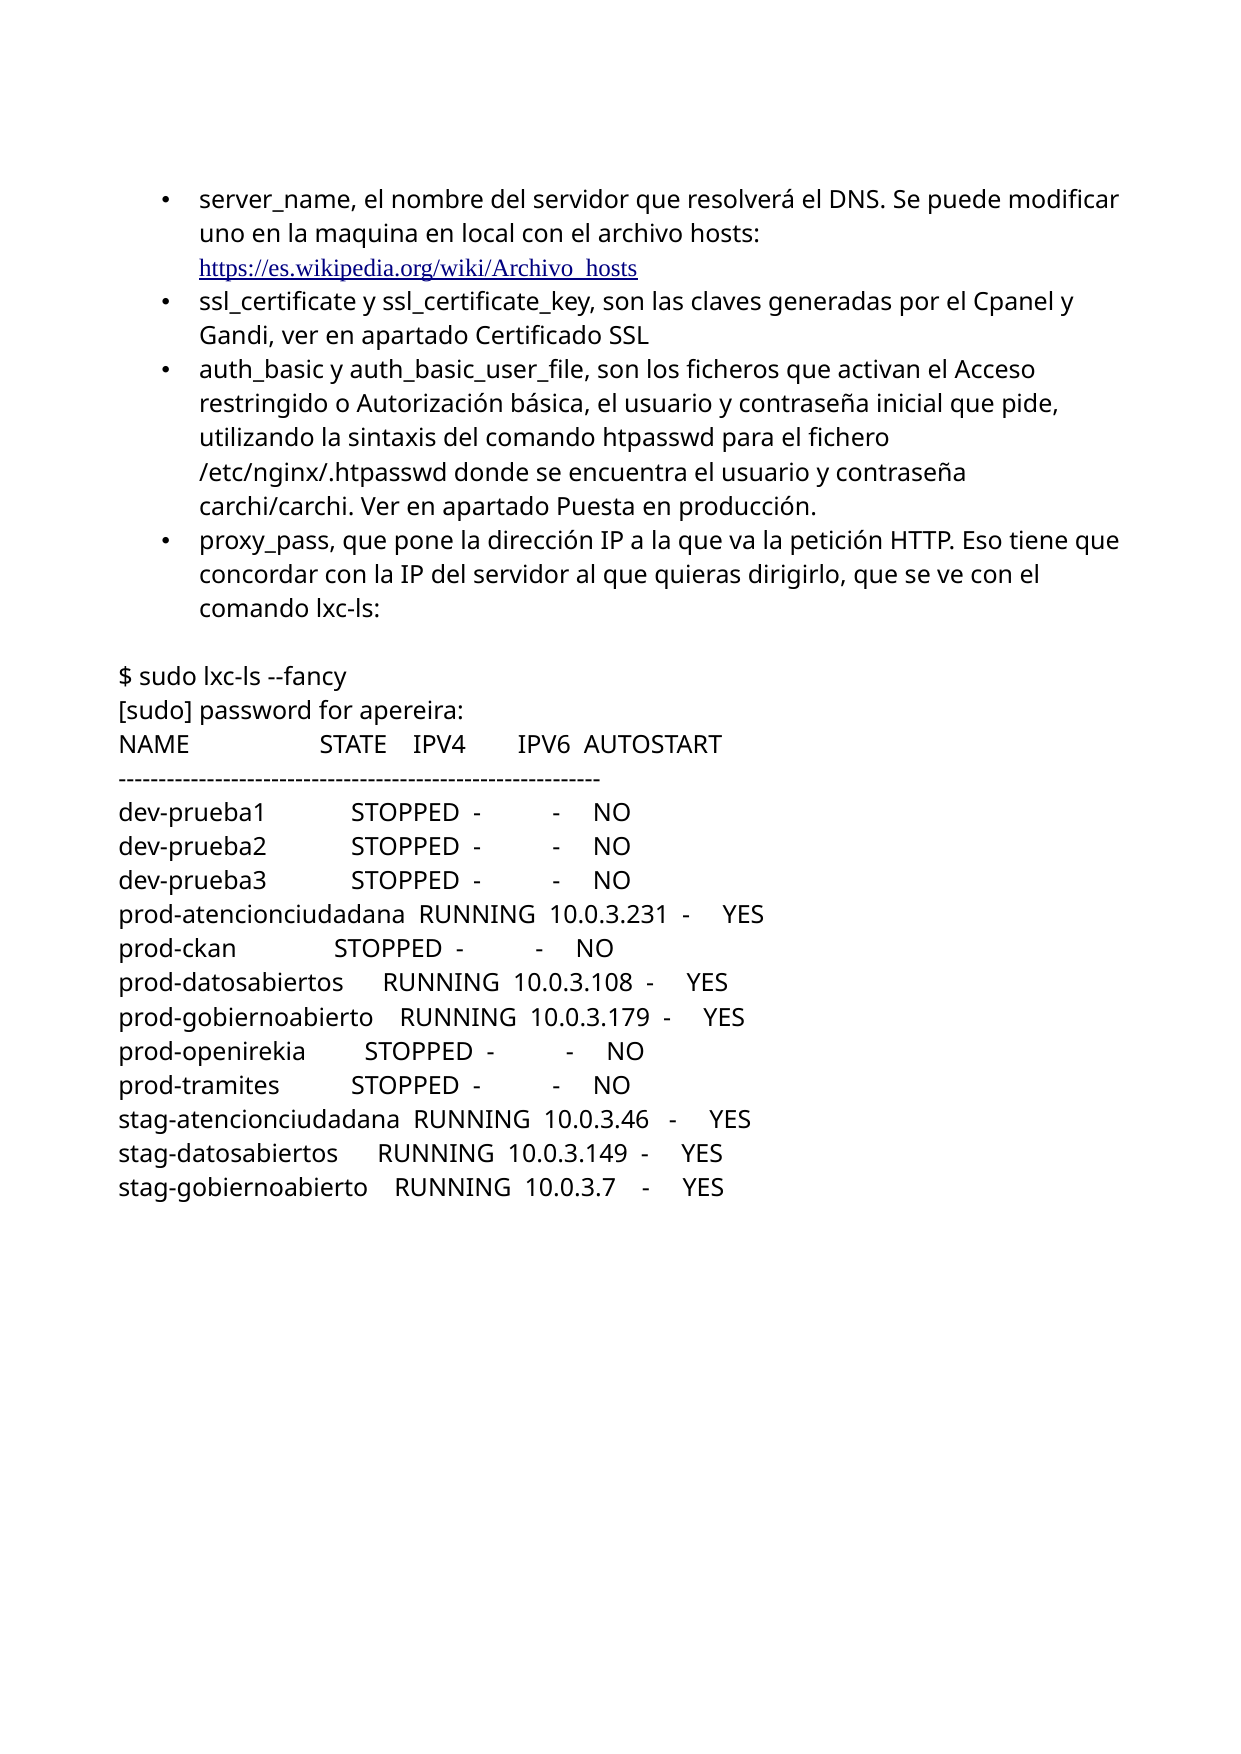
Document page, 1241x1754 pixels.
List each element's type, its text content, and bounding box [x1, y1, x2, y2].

text dev-prueba3 STOPPED - - NO [118, 863, 1122, 897]
text prod-ckan STOPPED - - NO [118, 931, 1122, 965]
list proxy_pass, que pone la dirección IP a la que va la petición HTTP. Eso tiene que concordar con la IP del servidor al que quieras dirigirlo, que se ve con el comando lxc-ls: [161, 522, 1122, 624]
text NAME STATE IPV4 IPV6 AUTOSTART [118, 727, 1122, 761]
text dev-prueba1 STOPPED - - NO [118, 795, 1122, 829]
text prod-datosabiertos RUNNING 10.0.3.108 - YES [118, 965, 1122, 999]
text stag-atencionciudadana RUNNING 10.0.3.46 - YES [118, 1101, 1122, 1135]
text [sudo] password for apereira: [118, 693, 1122, 727]
text stag-datosabiertos RUNNING 10.0.3.149 - YES [118, 1135, 1122, 1169]
text prod-atencionciudadana RUNNING 10.0.3.231 - YES [118, 897, 1122, 931]
text stag-gobiernoabierto RUNNING 10.0.3.7 - YES [118, 1169, 1122, 1203]
text prod-openirekia STOPPED - - NO [118, 1033, 1122, 1067]
list server_name, el nombre del servidor que resolverá el DNS. Se puede modificar uno en la maquina en local con el archivo hosts: https://es.wikipedia.org/wiki/Archivo_hosts [161, 182, 1122, 284]
text dev-prueba2 STOPPED - - NO [118, 829, 1122, 863]
text ------------------------------------------------------------ [118, 761, 1122, 795]
text prod-gobiernoabierto RUNNING 10.0.3.179 - YES [118, 999, 1122, 1033]
text prod-tramites STOPPED - - NO [118, 1067, 1122, 1101]
list ssl_certificate y ssl_certificate_key, son las claves generadas por el Cpanel y Gandi, ver en apartado Certificado SSL [161, 284, 1122, 352]
list auth_basic y auth_basic_user_file, son los ficheros que activan el Acceso restringido o Autorización básica, el usuario y contraseña inicial que pide, utilizando la sintaxis del comando htpasswd para el fichero /etc/nginx/.htpasswd donde se encuentra el usuario y contraseña carchi/carchi. Ver en apartado Puesta en producción. [161, 352, 1122, 522]
text $ sudo lxc-ls --fancy [118, 658, 1122, 693]
